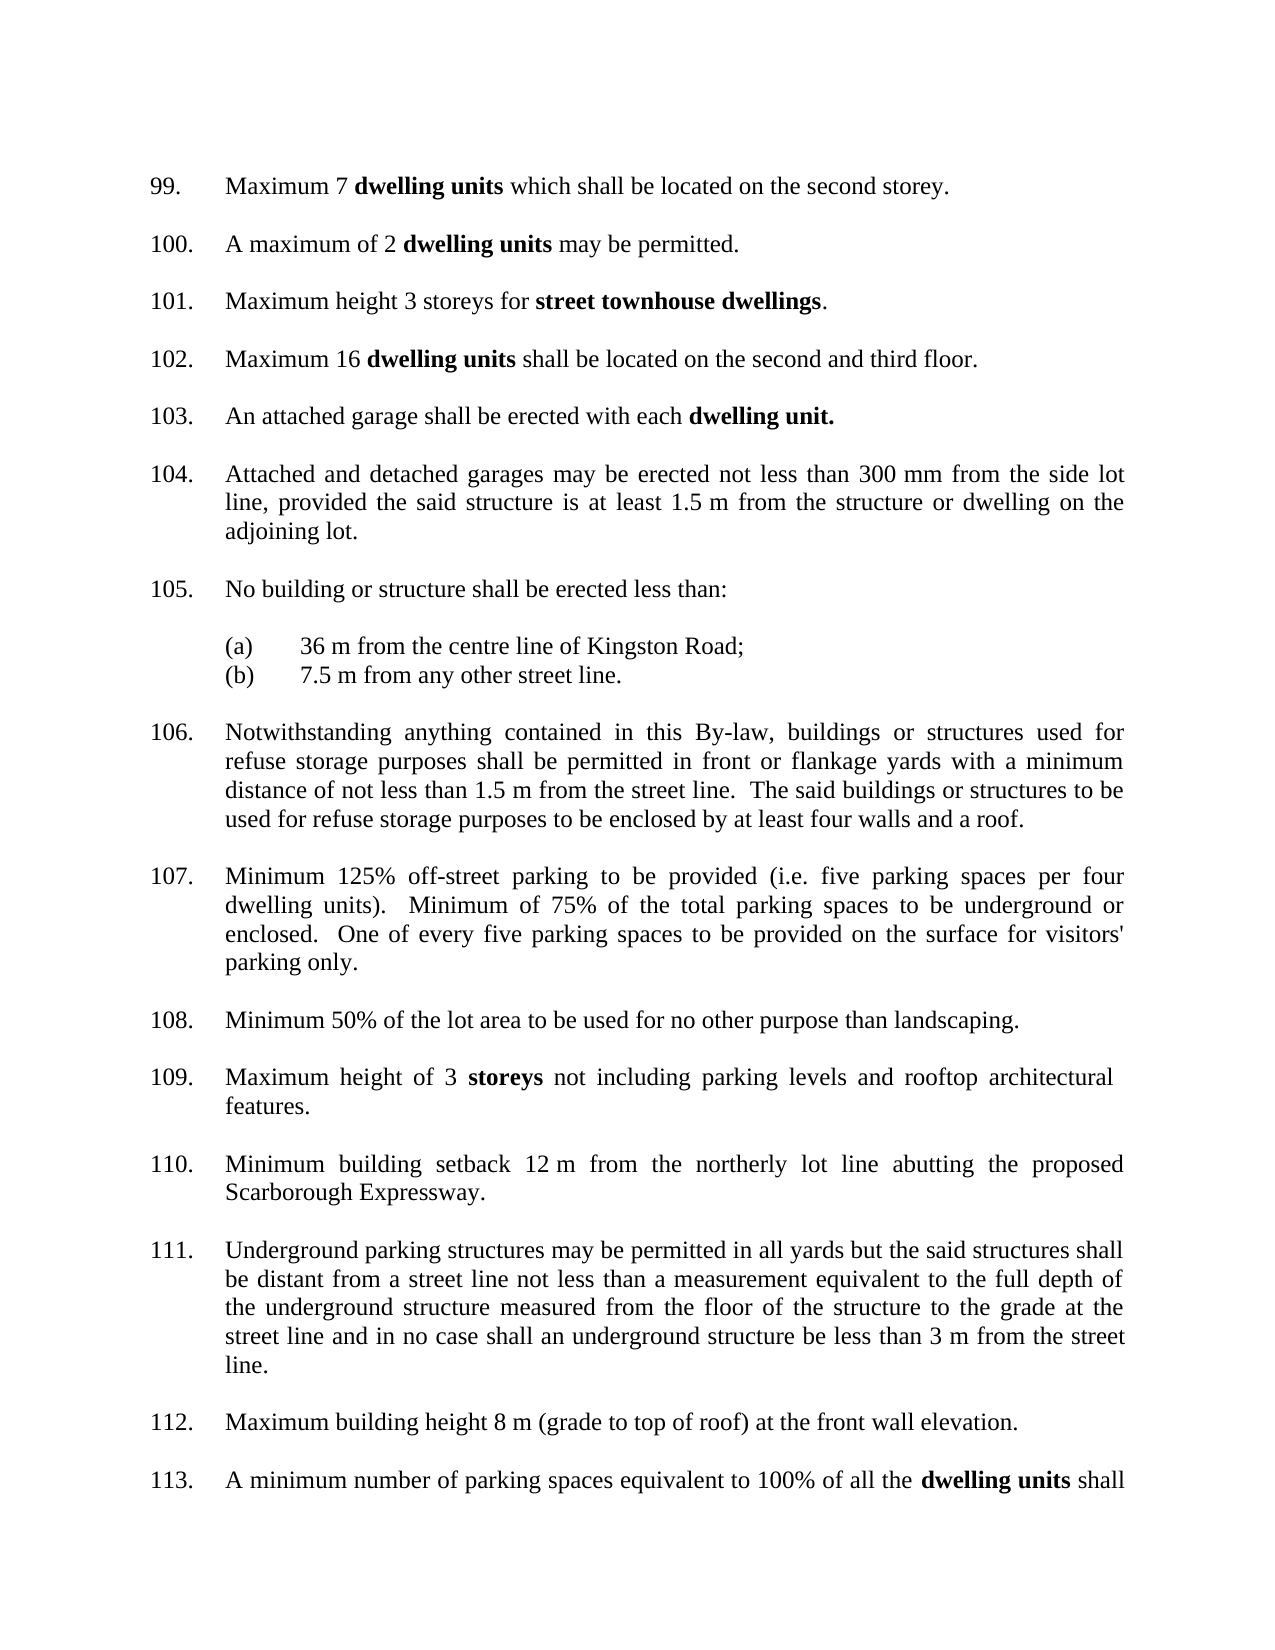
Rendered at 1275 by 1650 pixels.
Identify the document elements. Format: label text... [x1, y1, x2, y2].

text 101. Maximum height 3 storeys for street townhouse dwellings. [150, 286, 1125, 315]
text 108. Minimum 50% of the lot area to be used for no other purpose than landscaping. [150, 1005, 1125, 1034]
text (a) 36 m from the centre line of Kingston Road; [150, 631, 1125, 660]
text 110. Minimum building setback 12 m from the northerly lot line abutting the proposed Scarborough Expressway. [150, 1149, 1125, 1206]
text 112. Maximum building height 8 m (grade to top of roof) at the front wall elevation. [150, 1407, 1125, 1436]
text 109. Maximum height of 3 storeys not including parking levels and rooftop architectural features. [150, 1062, 1125, 1120]
text 107. Minimum 125% off-street parking to be provided (i.e. five parking spaces per four dwelling units). Minimum of 75% of the total parking spaces to be underground or enclosed. One of every five parking spaces to be provided on the surface for visitors' parking only. [150, 861, 1125, 976]
text 102. Maximum 16 dwelling units shall be located on the second and third floor. [150, 344, 1125, 372]
text 99. Maximum 7 dwelling units which shall be located on the second storey. [150, 171, 1125, 200]
text (b) 7.5 m from any other street line. [150, 660, 1125, 689]
text 113. A minimum number of parking spaces equivalent to 100% of all the dwelling units shall [150, 1465, 1125, 1494]
text 105. No building or structure shall be erected less than: [150, 574, 1125, 602]
text 103. An attached garage shall be erected with each dwelling unit. [150, 401, 1125, 430]
text 104. Attached and detached garages may be erected not less than 300 mm from the side lot line, provided the said structure is at least 1.5 m from the structure or dwelling on the adjoining lot. [150, 459, 1125, 545]
text 100. A maximum of 2 dwelling units may be permitted. [150, 229, 1125, 257]
text 111. Underground parking structures may be permitted in all yards but the said structures shall be distant from a street line not less than a measurement equivalent to the full depth of the underground structure measured from the floor of the structure to the grade at the street line and in no case shall an underground structure be less than 3 m from the street line. [150, 1235, 1125, 1379]
text 106. Notwithstanding anything contained in this By-law, buildings or structures used for refuse storage purposes shall be permitted in front or flankage yards with a minimum distance of not less than 1.5 m from the street line. The said buildings or structures to be used for refuse storage purposes to be enclosed by at least four walls and a roof. [150, 717, 1125, 832]
